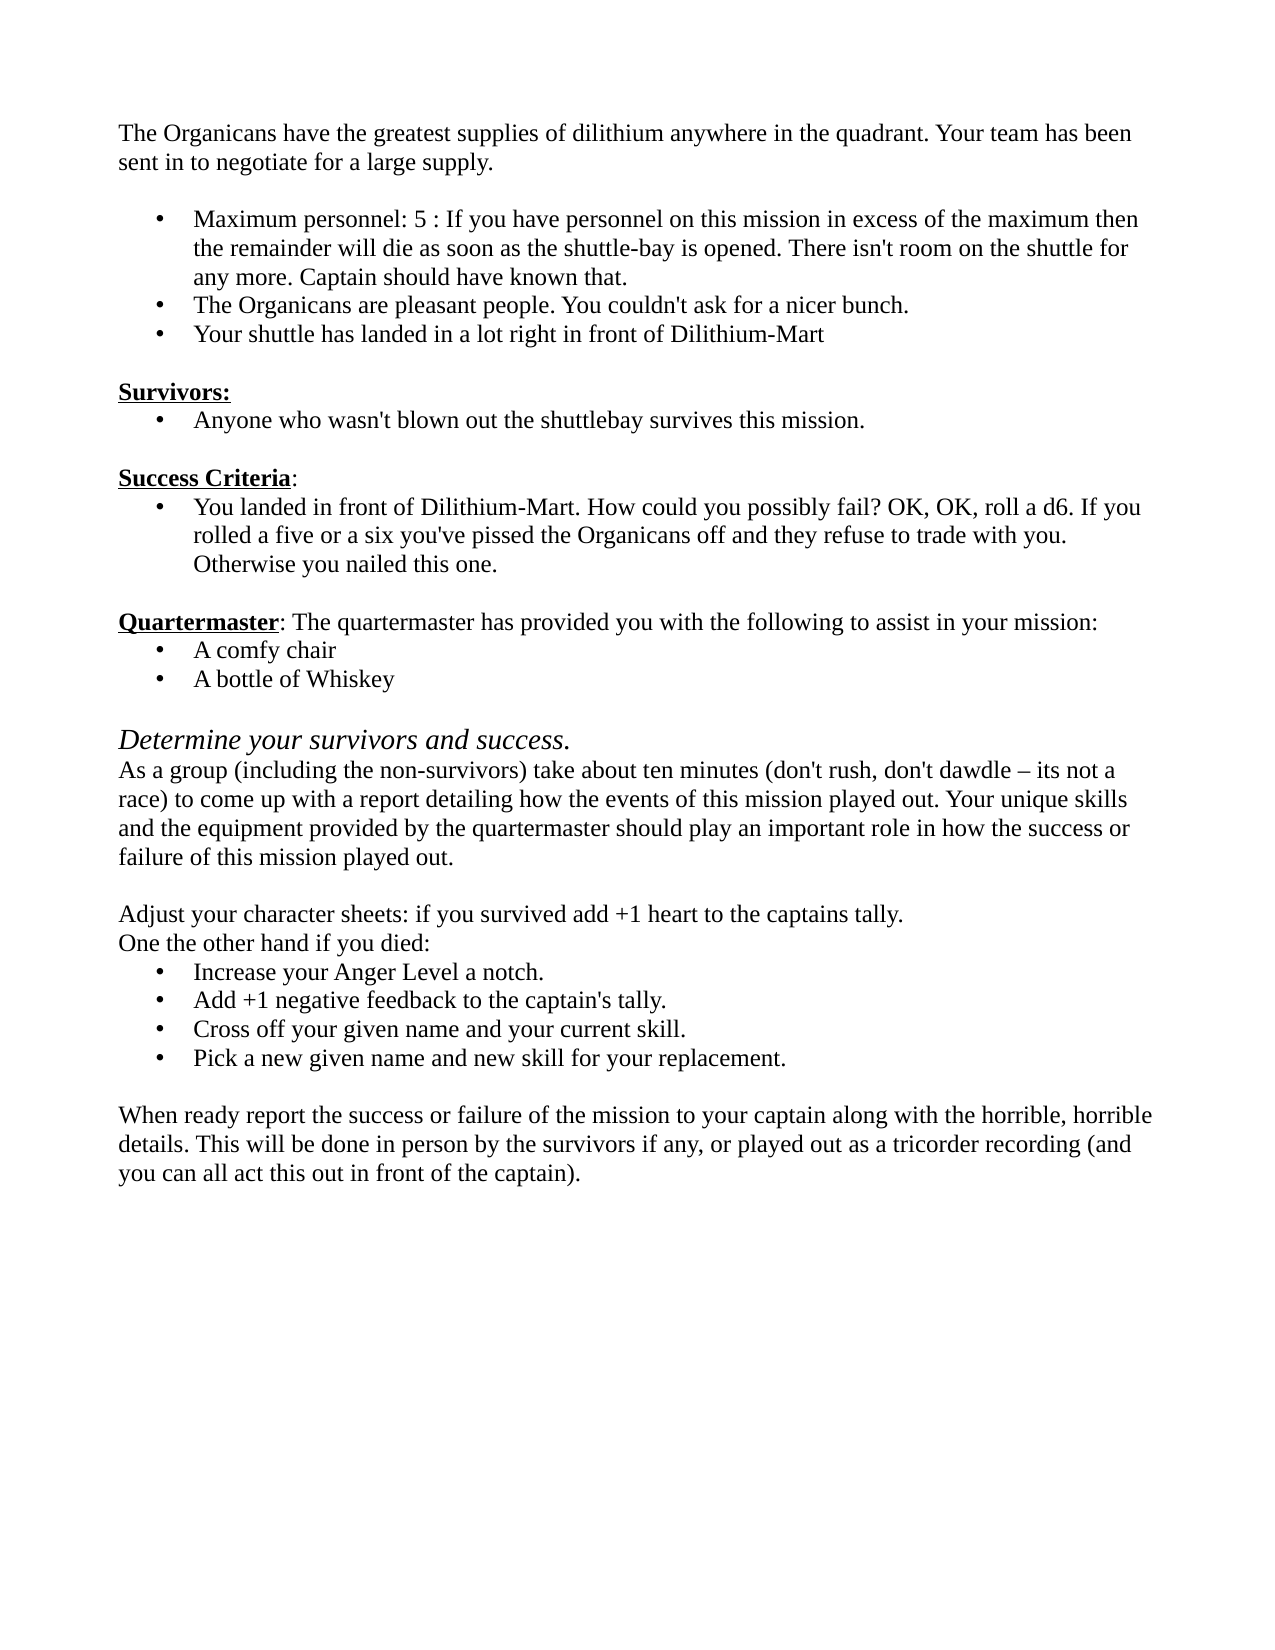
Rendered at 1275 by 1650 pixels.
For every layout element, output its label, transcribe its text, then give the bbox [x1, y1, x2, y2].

list Anyone who wasn't blown out the shuttlebay survives this mission. [156, 406, 1157, 434]
text The Organicans have the greatest supplies of dilithium anywhere in the quadrant. Your team has been sent in to negotiate for a large supply. [118, 118, 1157, 176]
list Maximum personnel: 5 : If you have personnel on this mission in excess of the maximum then the remainder will die as soon as the shuttle-bay is opened. There isn't room on the shuttle for any more. Captain should have known that. [156, 204, 1157, 291]
text Quartermaster: The quartermaster has provided you with the following to assist in your mission: [118, 607, 1157, 636]
text Determine your survivors and success. [118, 722, 1157, 755]
list Pick a new given name and new skill for your replacement. [156, 1043, 1157, 1072]
list Add +1 negative feedback to the captain's tally. [156, 985, 1157, 1014]
text Success Criteria: [118, 463, 1157, 492]
list Increase your Anger Level a notch. [156, 957, 1157, 985]
list Your shuttle has landed in a lot right in front of Dilithium-Mart [156, 319, 1157, 348]
list A bottle of Whiskey [156, 664, 1157, 693]
text Adjust your character sheets: if you survived add +1 heart to the captains tally. [118, 899, 1157, 928]
text When ready report the success or failure of the mission to your captain along with the horrible, horrible details. This will be done in person by the survivors if any, or played out as a tricorder recording (and you can all act this out in front of the captain). [118, 1100, 1157, 1187]
text As a group (including the non-survivors) take about ten minutes (don't rush, don't dawdle – its not a race) to come up with a report detailing how the events of this mission played out. Your unique skills and the equipment provided by the quartermaster should play an important role in how the success or failure of this mission played out. [118, 755, 1157, 870]
list The Organicans are pleasant people. You couldn't ask for a nicer bunch. [156, 291, 1157, 319]
text Survivors: [118, 377, 1157, 406]
list A comfy chair [156, 636, 1157, 664]
list Cross off your given name and your current skill. [156, 1014, 1157, 1043]
text One the other hand if you died: [118, 928, 1157, 957]
list You landed in front of Dilithium-Mart. How could you possibly fail? OK, OK, roll a d6. If you rolled a five or a six you've pissed the Organicans off and they refuse to trade with you. Otherwise you nailed this one. [156, 492, 1157, 578]
